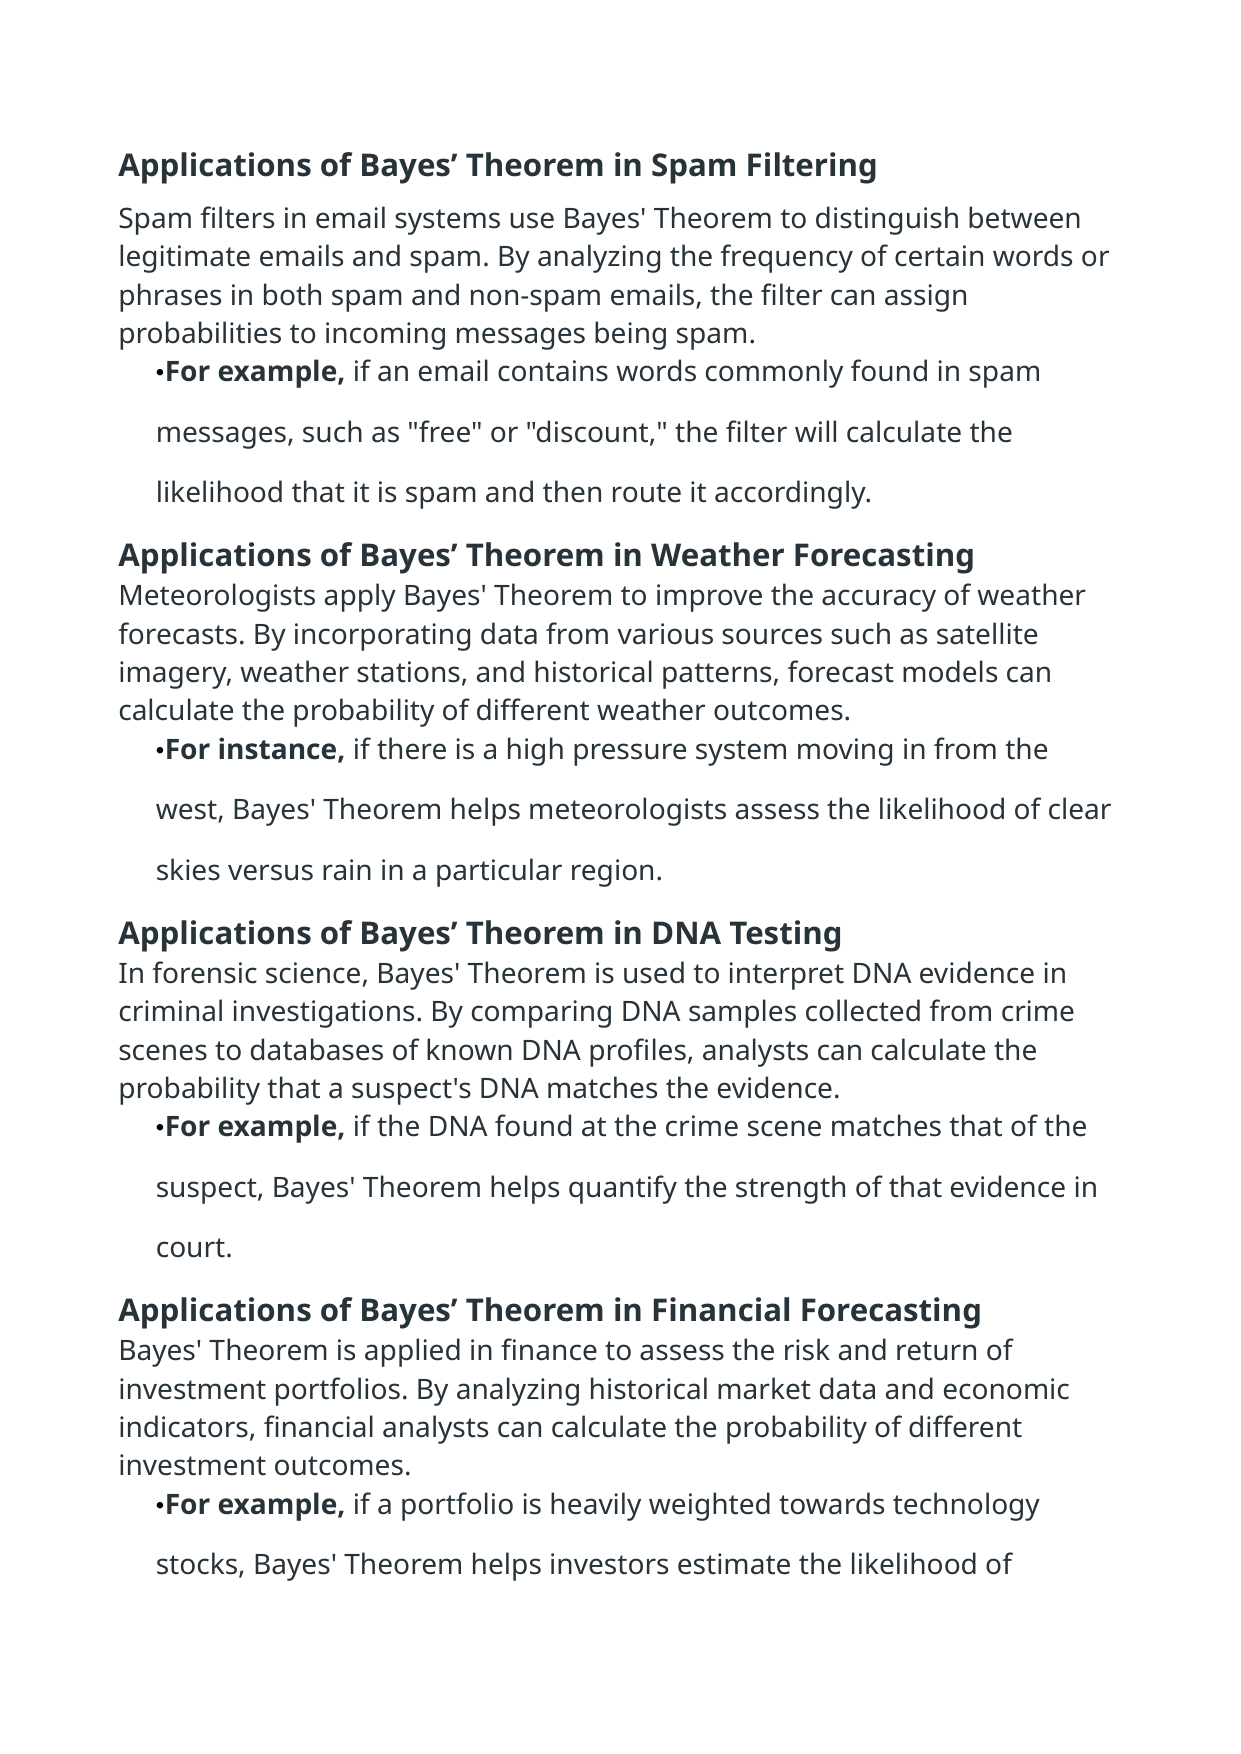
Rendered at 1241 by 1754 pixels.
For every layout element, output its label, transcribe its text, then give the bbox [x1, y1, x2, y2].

text Bayes' Theorem is applied in finance to assess the risk and return of investment portfolios. By analyzing historical market data and economic indicators, financial analysts can calculate the probability of different investment outcomes. [118, 1331, 1122, 1484]
list For example, if a portfolio is heavily weighted towards technology stocks, Bayes' Theorem helps investors estimate the likelihood of [156, 1484, 1122, 1583]
subtitle Applications of Bayes’ Theorem in Weather Forecasting [118, 533, 1122, 576]
list For example, if an email contains words commonly found in spam messages, such as "free" or "discount," the filter will calculate the likelihood that it is spam and then route it accordingly. [156, 352, 1122, 511]
list For example, if the DNA found at the crime scene matches that of the suspect, Bayes' Theorem helps quantify the strength of that evidence in court. [156, 1107, 1122, 1266]
text Spam filters in email systems use Bayes' Theorem to distinguish between legitimate emails and spam. By analyzing the frequency of certain words or phrases in both spam and non-spam emails, the filter can assign probabilities to incoming messages being spam. [118, 198, 1122, 352]
text Meteorologists apply Bayes' Theorem to improve the accuracy of weather forecasts. By incorporating data from various sources such as satellite imagery, weather stations, and historical patterns, forecast models can calculate the probability of different weather outcomes. [118, 576, 1122, 729]
list For instance, if there is a high pressure system moving in from the west, Bayes' Theorem helps meteorologists assess the likelihood of clear skies versus rain in a particular region. [156, 729, 1122, 888]
subtitle Applications of Bayes’ Theorem in DNA Testing [118, 911, 1122, 953]
text In forensic science, Bayes' Theorem is used to interpret DNA evidence in criminal investigations. By comparing DNA samples collected from crime scenes to databases of known DNA profiles, analysts can calculate the probability that a suspect's DNA matches the evidence. [118, 953, 1122, 1107]
subtitle Applications of Bayes’ Theorem in Spam Filtering [118, 143, 1122, 186]
subtitle Applications of Bayes’ Theorem in Financial Forecasting [118, 1288, 1122, 1331]
